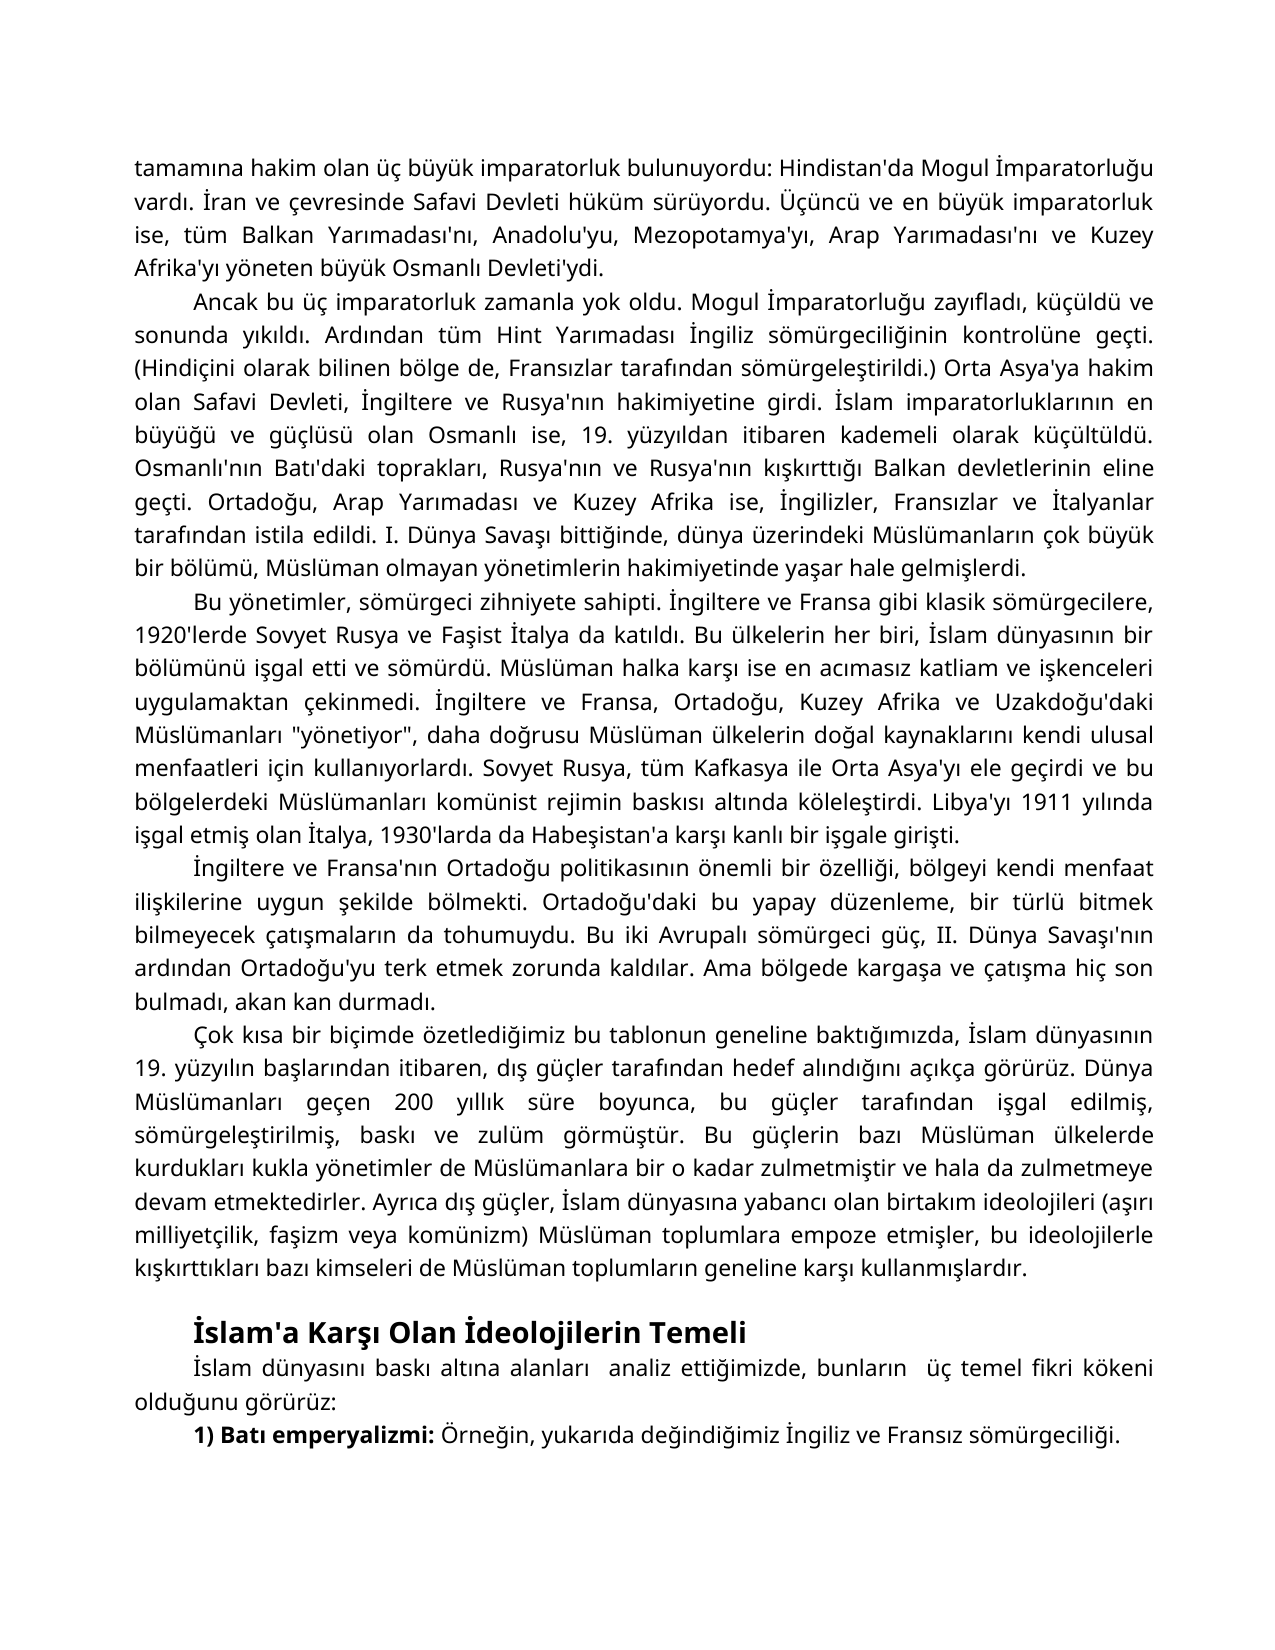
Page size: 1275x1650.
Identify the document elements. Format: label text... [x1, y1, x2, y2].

text tamamına hakim olan üç büyük imparatorluk bulunuyordu: Hindistan'da Mogul İmparatorluğu vardı. İran ve çevresinde Safavi Devleti hüküm sürüyordu. Üçüncü ve en büyük imparatorluk ise, tüm Balkan Yarımadası'nı, Anadolu'yu, Mezopotamya'yı, Arap Yarımadası'nı ve Kuzey Afrika'yı yöneten büyük Osmanlı Devleti'ydi. [134, 150, 1155, 283]
subtitle İslam'a Karşı Olan İdeolojilerin Temeli [134, 1317, 1155, 1350]
text İngiltere ve Fransa'nın Ortadoğu politikasının önemli bir özelliği, bölgeyi kendi menfaat ilişkilerine uygun şekilde bölmekti. Ortadoğu'daki bu yapay düzenleme, bir türlü bitmek bilmeyecek çatışmaların da tohumuydu. Bu iki Avrupalı sömürgeci güç, II. Dünya Savaşı'nın ardından Ortadoğu'yu terk etmek zorunda kaldılar. Ama bölgede kargaşa ve çatışma hiç son bulmadı, akan kan durmadı. [134, 850, 1155, 1017]
text Çok kısa bir biçimde özetlediğimiz bu tablonun geneline baktığımızda, İslam dünyasının 19. yüzyılın başlarından itibaren, dış güçler tarafından hedef alındığını açıkça görürüz. Dünya Müslümanları geçen 200 yıllık süre boyunca, bu güçler tarafından işgal edilmiş, sömürgeleştirilmiş, baskı ve zulüm görmüştür. Bu güçlerin bazı Müslüman ülkelerde kurdukları kukla yönetimler de Müslümanlara bir o kadar zulmetmiştir ve hala da zulmetmeye devam etmektedirler. Ayrıca dış güçler, İslam dünyasına yabancı olan birtakım ideolojileri (aşırı milliyetçilik, faşizm veya komünizm) Müslüman toplumlara empoze etmişler, bu ideolojilerle kışkırttıkları bazı kimseleri de Müslüman toplumların geneline karşı kullanmışlardır. [134, 1017, 1155, 1283]
text 1) Batı emperyalizmi: Örneğin, yukarıda değindiğimiz İngiliz ve Fransız sömürgeciliği. [134, 1417, 1155, 1450]
text İslam dünyasını baskı altına alanları analiz ettiğimizde, bunların üç temel fikri kökeni olduğunu görürüz: [134, 1350, 1155, 1417]
text Ancak bu üç imparatorluk zamanla yok oldu. Mogul İmparatorluğu zayıfladı, küçüldü ve sonunda yıkıldı. Ardından tüm Hint Yarımadası İngiliz sömürgeciliğinin kontrolüne geçti. (Hindiçini olarak bilinen bölge de, Fransızlar tarafından sömürgeleştirildi.) Orta Asya'ya hakim olan Safavi Devleti, İngiltere ve Rusya'nın hakimiyetine girdi. İslam imparatorluklarının en büyüğü ve güçlüsü olan Osmanlı ise, 19. yüzyıldan itibaren kademeli olarak küçültüldü. Osmanlı'nın Batı'daki toprakları, Rusya'nın ve Rusya'nın kışkırttığı Balkan devletlerinin eline geçti. Ortadoğu, Arap Yarımadası ve Kuzey Afrika ise, İngilizler, Fransızlar ve İtalyanlar tarafından istila edildi. I. Dünya Savaşı bittiğinde, dünya üzerindeki Müslümanların çok büyük bir bölümü, Müslüman olmayan yönetimlerin hakimiyetinde yaşar hale gelmişlerdi. [134, 283, 1155, 583]
text Bu yönetimler, sömürgeci zihniyete sahipti. İngiltere ve Fransa gibi klasik sömürgecilere, 1920'lerde Sovyet Rusya ve Faşist İtalya da katıldı. Bu ülkelerin her biri, İslam dünyasının bir bölümünü işgal etti ve sömürdü. Müslüman halka karşı ise en acımasız katliam ve işkenceleri uygulamaktan çekinmedi. İngiltere ve Fransa, Ortadoğu, Kuzey Afrika ve Uzakdoğu'daki Müslümanları "yönetiyor", daha doğrusu Müslüman ülkelerin doğal kaynaklarını kendi ulusal menfaatleri için kullanıyorlardı. Sovyet Rusya, tüm Kafkasya ile Orta Asya'yı ele geçirdi ve bu bölgelerdeki Müslümanları komünist rejimin baskısı altında köleleştirdi. Libya'yı 1911 yılında işgal etmiş olan İtalya, 1930'larda da Habeşistan'a karşı kanlı bir işgale girişti. [134, 583, 1155, 850]
